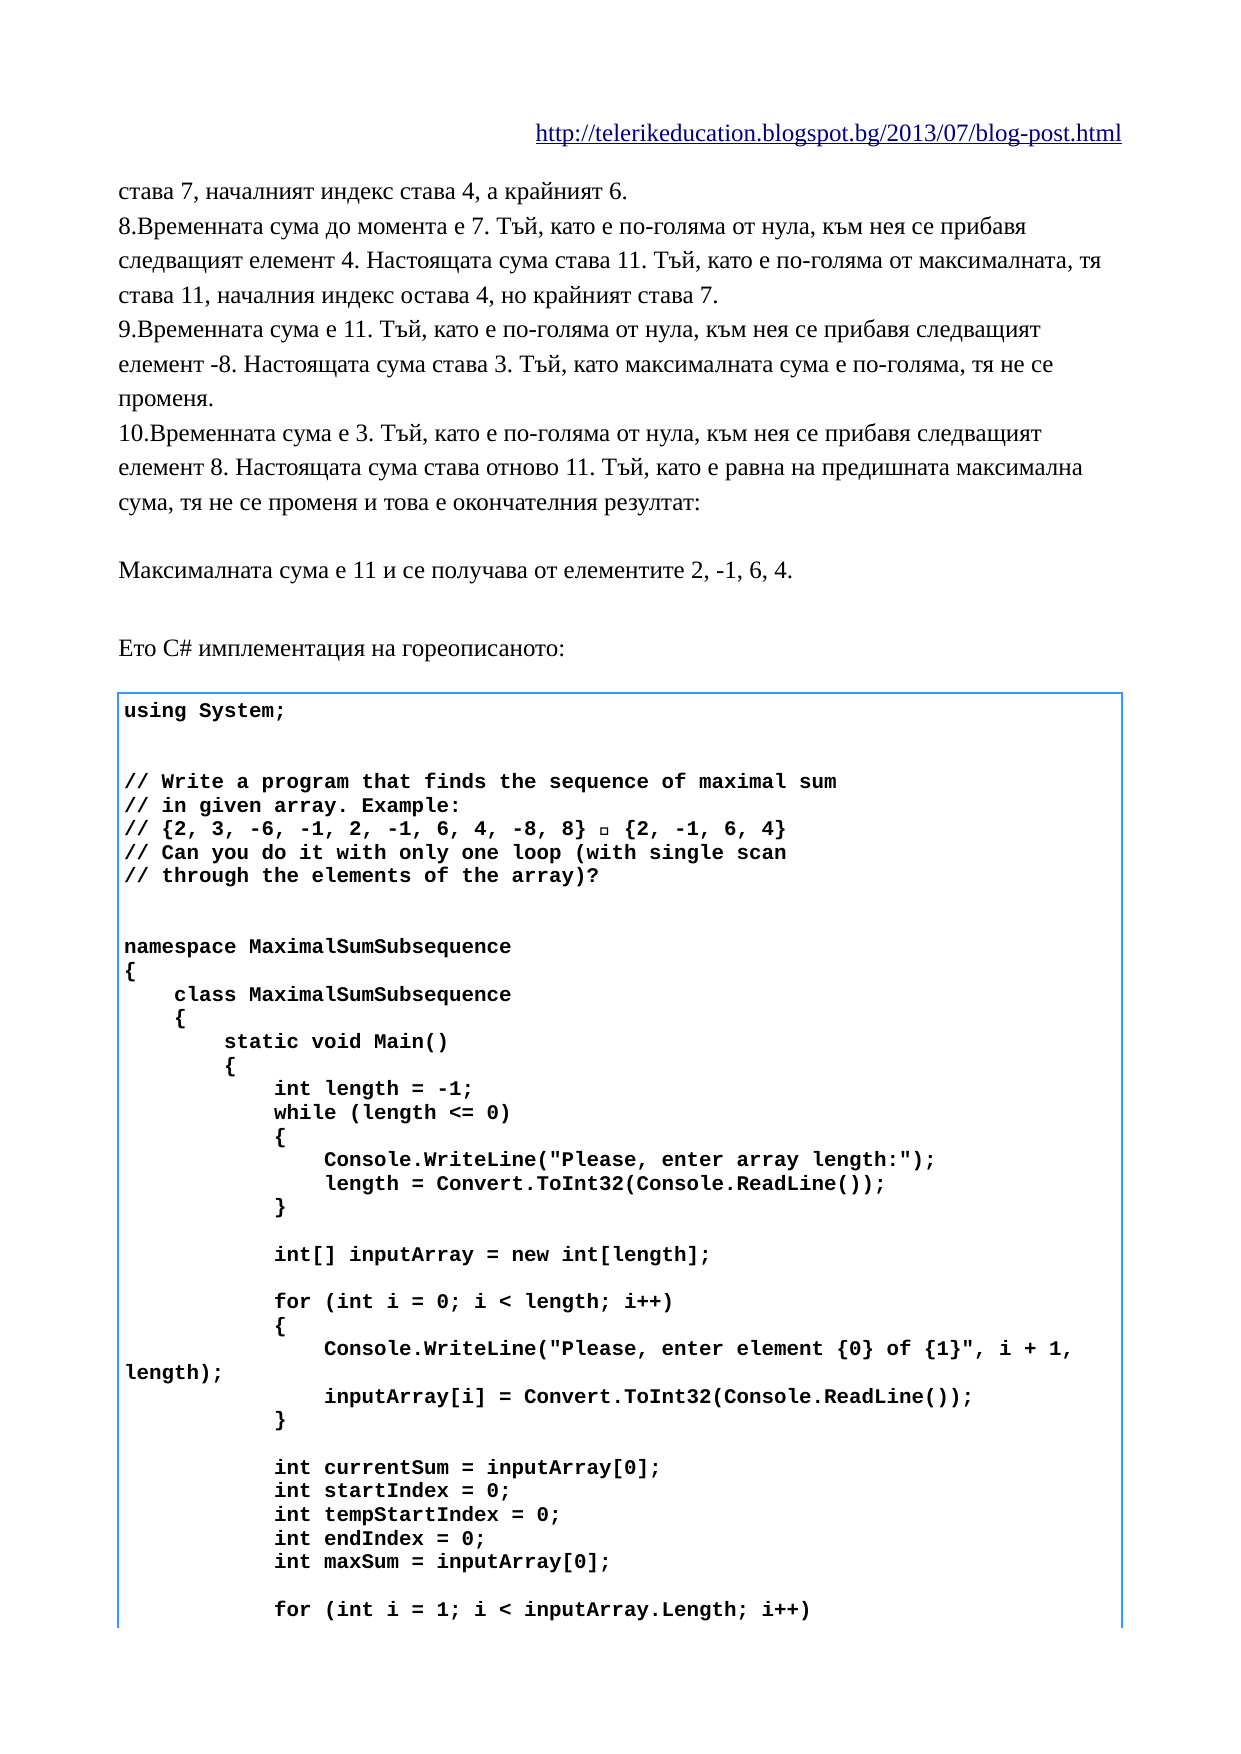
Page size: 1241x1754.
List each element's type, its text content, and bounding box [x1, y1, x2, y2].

text Ето C# имплементация на гореописаното: [118, 633, 1122, 662]
table_header using System; // Write a program that finds the sequence of maximal sum // in given array. Example: // {2, 3, -6, -1, 2, -1, 6, 4, -8, 8}  {2, -1, 6, 4} // Can you do it with only one loop (with single scan // through the elements of the array)? namespace MaximalSumSubsequence { class MaximalSumSubsequence { static void Main() { int length = -1; while (length <= 0) { Console.WriteLine("Please, enter array length:"); length = Convert.ToInt32(Console.ReadLine()); } int[] inputArray = new int[length]; for (int i = 0; i < length; i++) { Console.WriteLine("Please, enter element {0} of {1}", i + 1, length); inputArray[i] = Convert.ToInt32(Console.ReadLine()); } int currentSum = inputArray[0]; int startIndex = 0; int tempStartIndex = 0; int endIndex = 0; int maxSum = inputArray[0]; for (int i = 1; i < inputArray.Length; i++) [119, 694, 1121, 1628]
text става 7, началният индекс става 4, а крайният 6. 8.Временната сума до момента е 7. Тъй, като е по-голяма от нула, към нея се прибавя следващият елемент 4. Настоящата сума става 11. Тъй, като е по-голяма от максималната, тя става 11, началния индекс остава 4, но крайният става 7. 9.Временната сума е 11. Тъй, като е по-голяма от нула, към нея се прибавя следващият елемент -8. Настоящата сума става 3. Тъй, като максималната сума е по-голяма, тя не се променя. 10.Временната сума е 3. Тъй, като е по-голяма от нула, към нея се прибавя следващият елемент 8. Настоящата сума става отново 11. Тъй, като е равна на предишната максимална сума, тя не се променя и това е окончателния резултат: Максималната сума е 11 и се получава от елементите 2, -1, 6, 4. [118, 176, 1122, 584]
